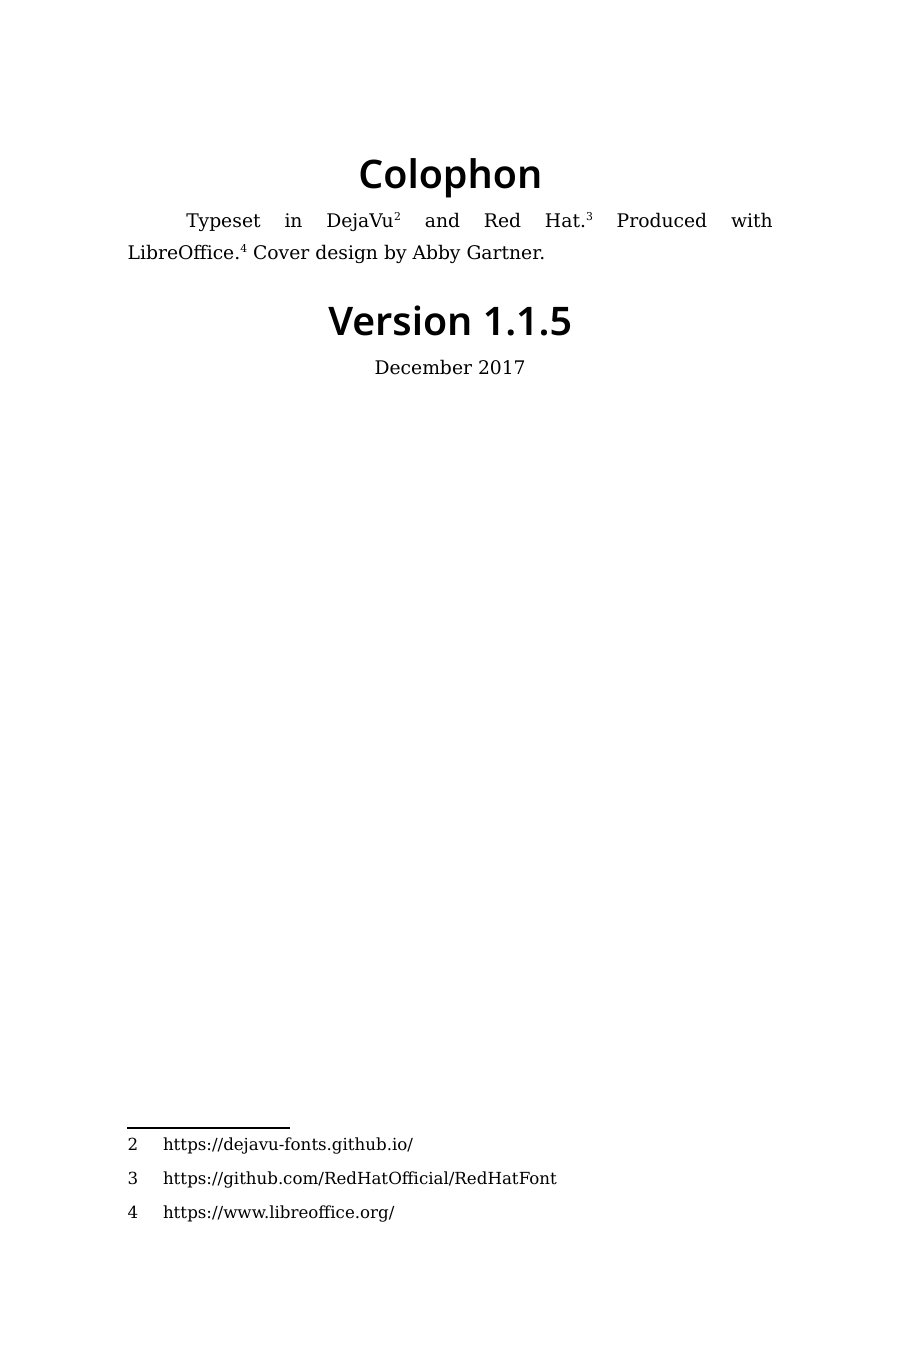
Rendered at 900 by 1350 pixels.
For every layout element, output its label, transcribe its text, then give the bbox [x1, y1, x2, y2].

text https://www.libreoffice.org/ [127, 1203, 772, 1222]
text https://github.com/RedHatOfficial/RedHatFont [127, 1169, 772, 1188]
subtitle Colophon [127, 152, 772, 198]
text Typeset in DejaVu and Red Hat. Produced with LibreOffice. Cover design by Abby Gartner. [127, 211, 772, 264]
subtitle Version 1.1.5 [127, 299, 772, 344]
text December 2017 [127, 357, 772, 379]
text https://dejavu-fonts.github.io/ [127, 1134, 772, 1154]
